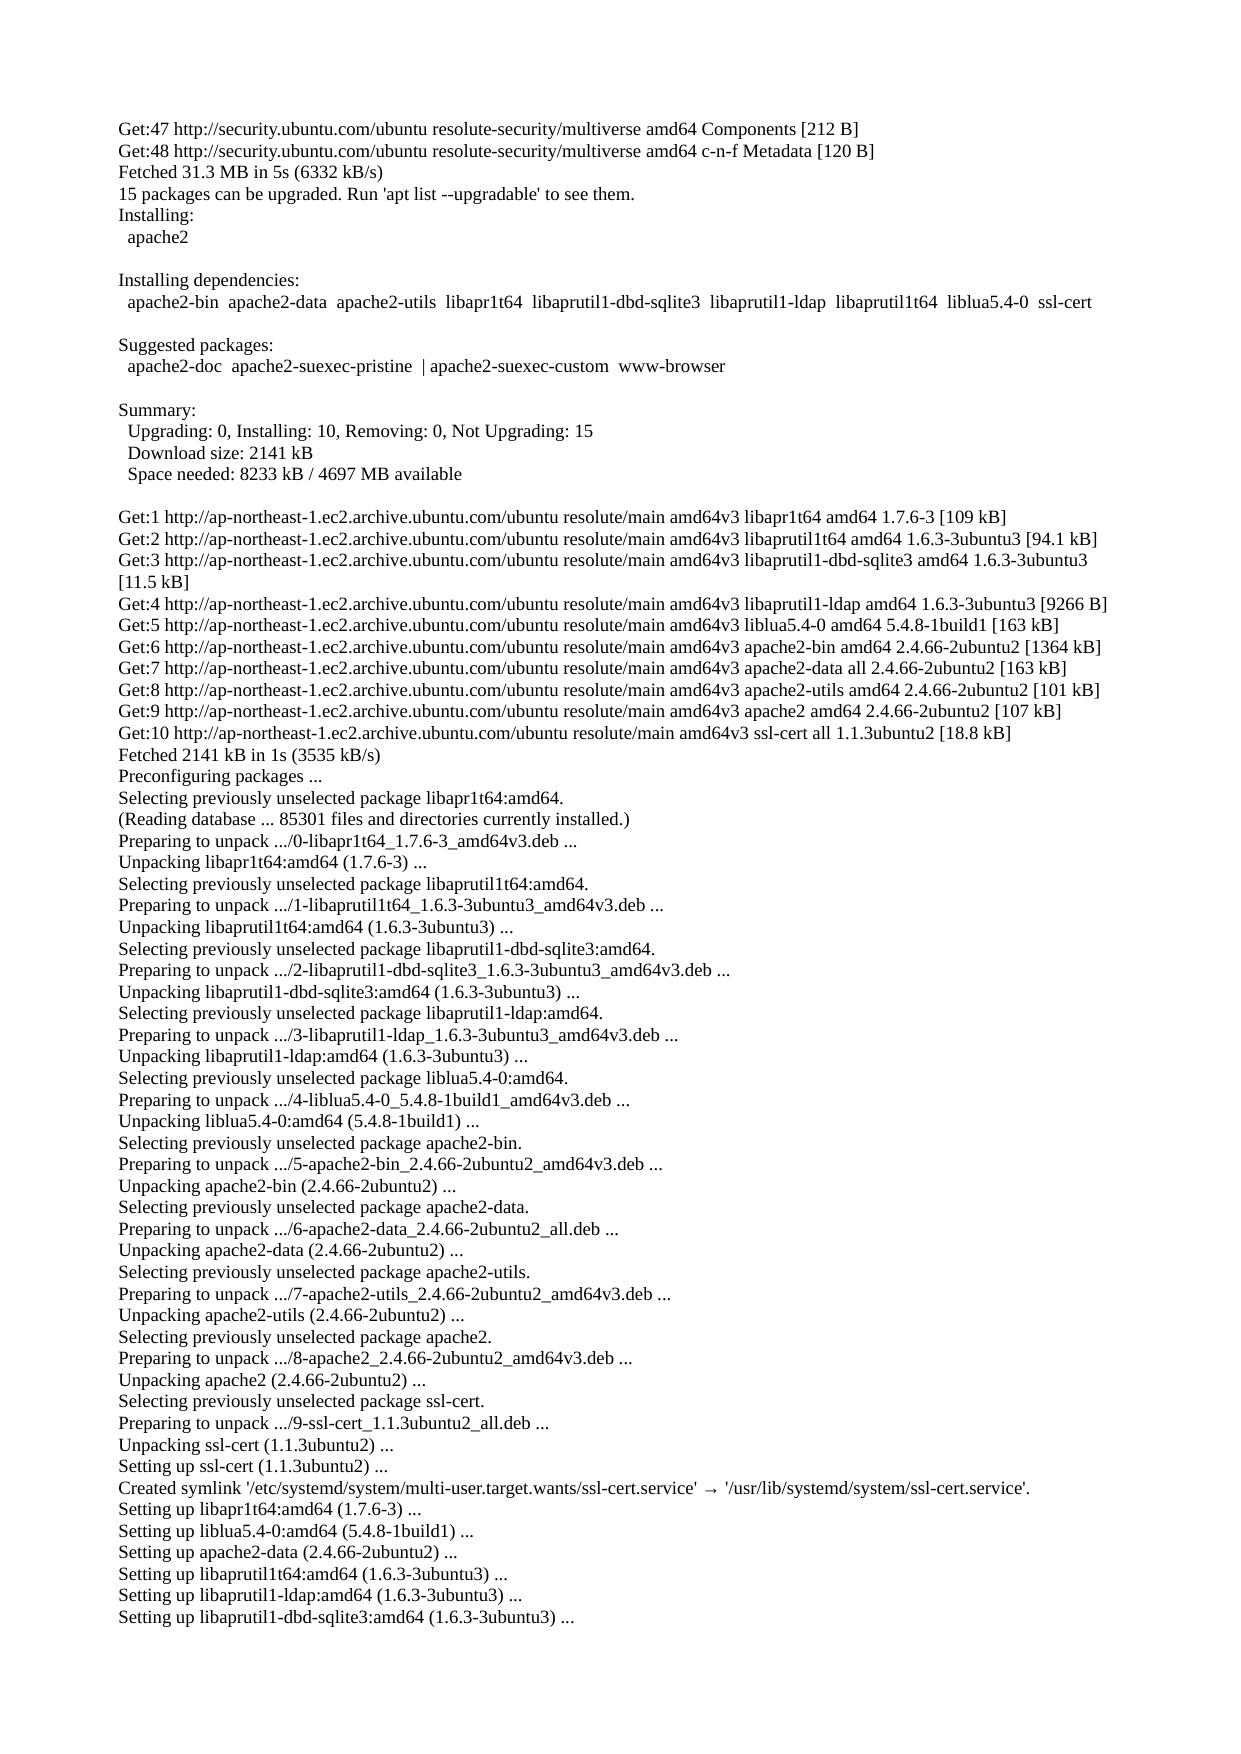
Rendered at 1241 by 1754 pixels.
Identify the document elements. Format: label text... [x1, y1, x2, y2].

text Setting up ssl-cert (1.1.3ubuntu2) ... [118, 1455, 1122, 1477]
text Preparing to unpack .../6-apache2-data_2.4.66-2ubuntu2_all.deb ... [118, 1218, 1122, 1239]
text Preparing to unpack .../0-libapr1t64_1.7.6-3_amd64v3.deb ... [118, 830, 1122, 851]
text Get:3 http://ap-northeast-1.ec2.archive.ubuntu.com/ubuntu resolute/main amd64v3 libaprutil1-dbd-sqlite3 amd64 1.6.3-3ubuntu3 [11.5 kB] [118, 549, 1122, 592]
text Installing dependencies: [118, 269, 1122, 291]
text Selecting previously unselected package libaprutil1t64:amd64. [118, 873, 1122, 894]
text Get:9 http://ap-northeast-1.ec2.archive.ubuntu.com/ubuntu resolute/main amd64v3 apache2 amd64 2.4.66-2ubuntu2 [107 kB] [118, 700, 1122, 722]
text Unpacking libapr1t64:amd64 (1.7.6-3) ... [118, 851, 1122, 873]
text Get:2 http://ap-northeast-1.ec2.archive.ubuntu.com/ubuntu resolute/main amd64v3 libaprutil1t64 amd64 1.6.3-3ubuntu3 [94.1 kB] [118, 528, 1122, 549]
text Created symlink '/etc/systemd/system/multi-user.target.wants/ssl-cert.service' → '/usr/lib/systemd/system/ssl-cert.service'. [118, 1477, 1122, 1498]
text Space needed: 8233 kB / 4697 MB available [118, 463, 1122, 485]
text Selecting previously unselected package libaprutil1-dbd-sqlite3:amd64. [118, 937, 1122, 959]
text Summary: [118, 398, 1122, 420]
text Unpacking liblua5.4-0:amd64 (5.4.8-1build1) ... [118, 1110, 1122, 1132]
text Get:4 http://ap-northeast-1.ec2.archive.ubuntu.com/ubuntu resolute/main amd64v3 libaprutil1-ldap amd64 1.6.3-3ubuntu3 [9266 B] [118, 592, 1122, 614]
text Selecting previously unselected package apache2-bin. [118, 1132, 1122, 1153]
text Get:7 http://ap-northeast-1.ec2.archive.ubuntu.com/ubuntu resolute/main amd64v3 apache2-data all 2.4.66-2ubuntu2 [163 kB] [118, 657, 1122, 679]
text Get:47 http://security.ubuntu.com/ubuntu resolute-security/multiverse amd64 Components [212 B] [118, 118, 1122, 140]
text Selecting previously unselected package apache2-utils. [118, 1261, 1122, 1282]
text apache2-doc apache2-suexec-pristine | apache2-suexec-custom www-browser [118, 355, 1122, 377]
text Unpacking libaprutil1t64:amd64 (1.6.3-3ubuntu3) ... [118, 916, 1122, 937]
text Selecting previously unselected package apache2-data. [118, 1196, 1122, 1218]
text apache2-bin apache2-data apache2-utils libapr1t64 libaprutil1-dbd-sqlite3 libaprutil1-ldap libaprutil1t64 liblua5.4-0 ssl-cert [118, 291, 1122, 312]
text Setting up libapr1t64:amd64 (1.7.6-3) ... [118, 1498, 1122, 1520]
text Setting up libaprutil1t64:amd64 (1.6.3-3ubuntu3) ... [118, 1563, 1122, 1584]
text Upgrading: 0, Installing: 10, Removing: 0, Not Upgrading: 15 [118, 420, 1122, 442]
text 15 packages can be upgraded. Run 'apt list --upgradable' to see them. [118, 183, 1122, 204]
text Get:1 http://ap-northeast-1.ec2.archive.ubuntu.com/ubuntu resolute/main amd64v3 libapr1t64 amd64 1.7.6-3 [109 kB] [118, 506, 1122, 528]
text Selecting previously unselected package libapr1t64:amd64. [118, 787, 1122, 808]
text Unpacking apache2-bin (2.4.66-2ubuntu2) ... [118, 1175, 1122, 1196]
text Preparing to unpack .../3-libaprutil1-ldap_1.6.3-3ubuntu3_amd64v3.deb ... [118, 1024, 1122, 1045]
text Get:6 http://ap-northeast-1.ec2.archive.ubuntu.com/ubuntu resolute/main amd64v3 apache2-bin amd64 2.4.66-2ubuntu2 [1364 kB] [118, 636, 1122, 657]
text Setting up apache2-data (2.4.66-2ubuntu2) ... [118, 1541, 1122, 1563]
text Suggested packages: [118, 334, 1122, 355]
text Preparing to unpack .../8-apache2_2.4.66-2ubuntu2_amd64v3.deb ... [118, 1347, 1122, 1369]
text Setting up libaprutil1-dbd-sqlite3:amd64 (1.6.3-3ubuntu3) ... [118, 1606, 1122, 1627]
text Unpacking apache2-utils (2.4.66-2ubuntu2) ... [118, 1304, 1122, 1326]
text Download size: 2141 kB [118, 442, 1122, 463]
text Unpacking libaprutil1-dbd-sqlite3:amd64 (1.6.3-3ubuntu3) ... [118, 981, 1122, 1002]
text Selecting previously unselected package liblua5.4-0:amd64. [118, 1067, 1122, 1088]
text Get:8 http://ap-northeast-1.ec2.archive.ubuntu.com/ubuntu resolute/main amd64v3 apache2-utils amd64 2.4.66-2ubuntu2 [101 kB] [118, 679, 1122, 700]
text Unpacking libaprutil1-ldap:amd64 (1.6.3-3ubuntu3) ... [118, 1045, 1122, 1067]
text Preparing to unpack .../4-liblua5.4-0_5.4.8-1build1_amd64v3.deb ... [118, 1088, 1122, 1110]
text Preparing to unpack .../7-apache2-utils_2.4.66-2ubuntu2_amd64v3.deb ... [118, 1282, 1122, 1304]
text Get:48 http://security.ubuntu.com/ubuntu resolute-security/multiverse amd64 c-n-f Metadata [120 B] [118, 140, 1122, 161]
text Preparing to unpack .../2-libaprutil1-dbd-sqlite3_1.6.3-3ubuntu3_amd64v3.deb ... [118, 959, 1122, 981]
text Installing: [118, 204, 1122, 226]
text Selecting previously unselected package ssl-cert. [118, 1390, 1122, 1412]
text Selecting previously unselected package apache2. [118, 1326, 1122, 1347]
text Setting up liblua5.4-0:amd64 (5.4.8-1build1) ... [118, 1520, 1122, 1541]
text Selecting previously unselected package libaprutil1-ldap:amd64. [118, 1002, 1122, 1024]
text Setting up libaprutil1-ldap:amd64 (1.6.3-3ubuntu3) ... [118, 1584, 1122, 1606]
text Preparing to unpack .../1-libaprutil1t64_1.6.3-3ubuntu3_amd64v3.deb ... [118, 894, 1122, 916]
text Get:10 http://ap-northeast-1.ec2.archive.ubuntu.com/ubuntu resolute/main amd64v3 ssl-cert all 1.1.3ubuntu2 [18.8 kB] [118, 722, 1122, 743]
text Preparing to unpack .../5-apache2-bin_2.4.66-2ubuntu2_amd64v3.deb ... [118, 1153, 1122, 1175]
text Get:5 http://ap-northeast-1.ec2.archive.ubuntu.com/ubuntu resolute/main amd64v3 liblua5.4-0 amd64 5.4.8-1build1 [163 kB] [118, 614, 1122, 636]
text apache2 [118, 226, 1122, 247]
text Unpacking apache2 (2.4.66-2ubuntu2) ... [118, 1369, 1122, 1390]
text Unpacking apache2-data (2.4.66-2ubuntu2) ... [118, 1239, 1122, 1261]
text Fetched 2141 kB in 1s (3535 kB/s) [118, 743, 1122, 765]
text Fetched 31.3 MB in 5s (6332 kB/s) [118, 161, 1122, 183]
text (Reading database ... 85301 files and directories currently installed.) [118, 808, 1122, 830]
text Preconfiguring packages ... [118, 765, 1122, 787]
text Preparing to unpack .../9-ssl-cert_1.1.3ubuntu2_all.deb ... [118, 1412, 1122, 1433]
text Unpacking ssl-cert (1.1.3ubuntu2) ... [118, 1433, 1122, 1455]
